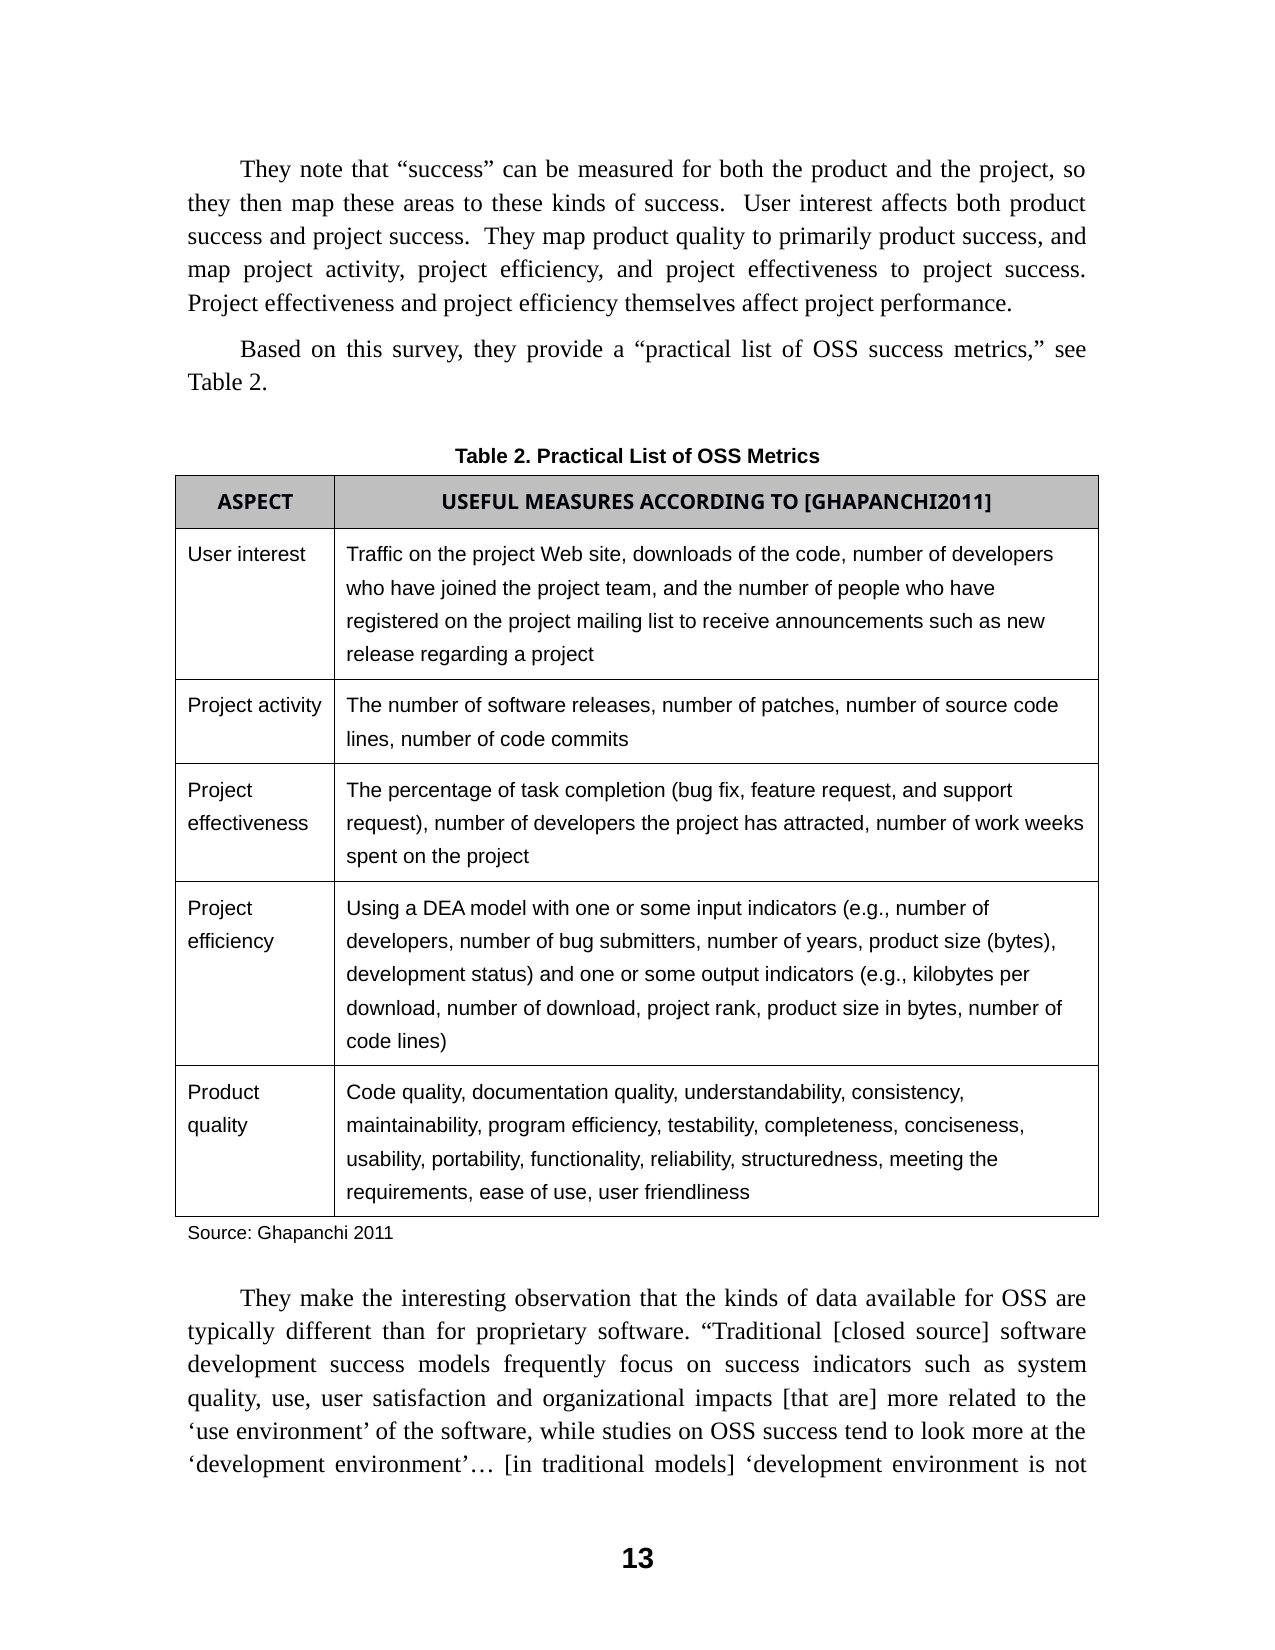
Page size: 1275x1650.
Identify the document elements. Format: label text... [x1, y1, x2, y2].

table_cell Project effectiveness [176, 764, 334, 881]
table_cell Traffic on the project Web site, downloads of the code, number of developers who have joined the project team, and the number of people who have registered on the project mailing list to receive announcements such as new release regarding a project [335, 529, 1098, 679]
table_cell The percentage of task completion (bug fix, feature request, and support request), number of developers the project has attracted, number of work weeks spent on the project [335, 764, 1098, 881]
table_header Aspect [176, 476, 334, 528]
text They note that “success” can be measured for both the product and the project, so they then map these areas to these kinds of success. User interest affects both product success and project success. They map product quality to primarily product success, and map project activity, project efficiency, and project effectiveness to project success. Project effectiveness and project efficiency themselves affect project performance. [187, 150, 1087, 317]
table_cell Code quality, documentation quality, understandability, consistency, maintainability, program efficiency, testability, completeness, conciseness, usability, portability, functionality, reliability, structuredness, meeting the requirements, ease of use, user friendliness [335, 1066, 1098, 1216]
table_cell The number of software releases, number of patches, number of source code lines, number of code commits [335, 680, 1098, 763]
table_cell Project efficiency [176, 882, 334, 1065]
table_cell User interest [176, 529, 334, 679]
table_cell Product quality [176, 1066, 334, 1216]
table_header Useful measures according to [Ghapanchi2011] [335, 476, 1098, 528]
text Based on this survey, they provide a “practical list of OSS success metrics,” see Table 2. [187, 329, 1087, 396]
text Source: Ghapanchi 2011 [187, 1221, 1087, 1243]
table_cell Using a DEA model with one or some input indicators (e.g., number of developers, number of bug submitters, number of years, product size (bytes), development status) and one or some output indicators (e.g., kilobytes per download, number of download, project rank, product size in bytes, number of code lines) [335, 882, 1098, 1065]
text Table 2. Practical List of OSS Metrics [187, 443, 1087, 468]
text They make the interesting observation that the kinds of data available for OSS are typically different than for proprietary software. “Traditional [closed source] software development success models frequently focus on success indicators such as system quality, use, user satisfaction and organizational impacts [that are] more related to the ‘use environment’ of the software, while studies on OSS success tend to look more at the ‘development environment’… [in traditional models] ‘development environment is not [187, 1278, 1087, 1478]
table_cell Project activity [176, 680, 334, 763]
